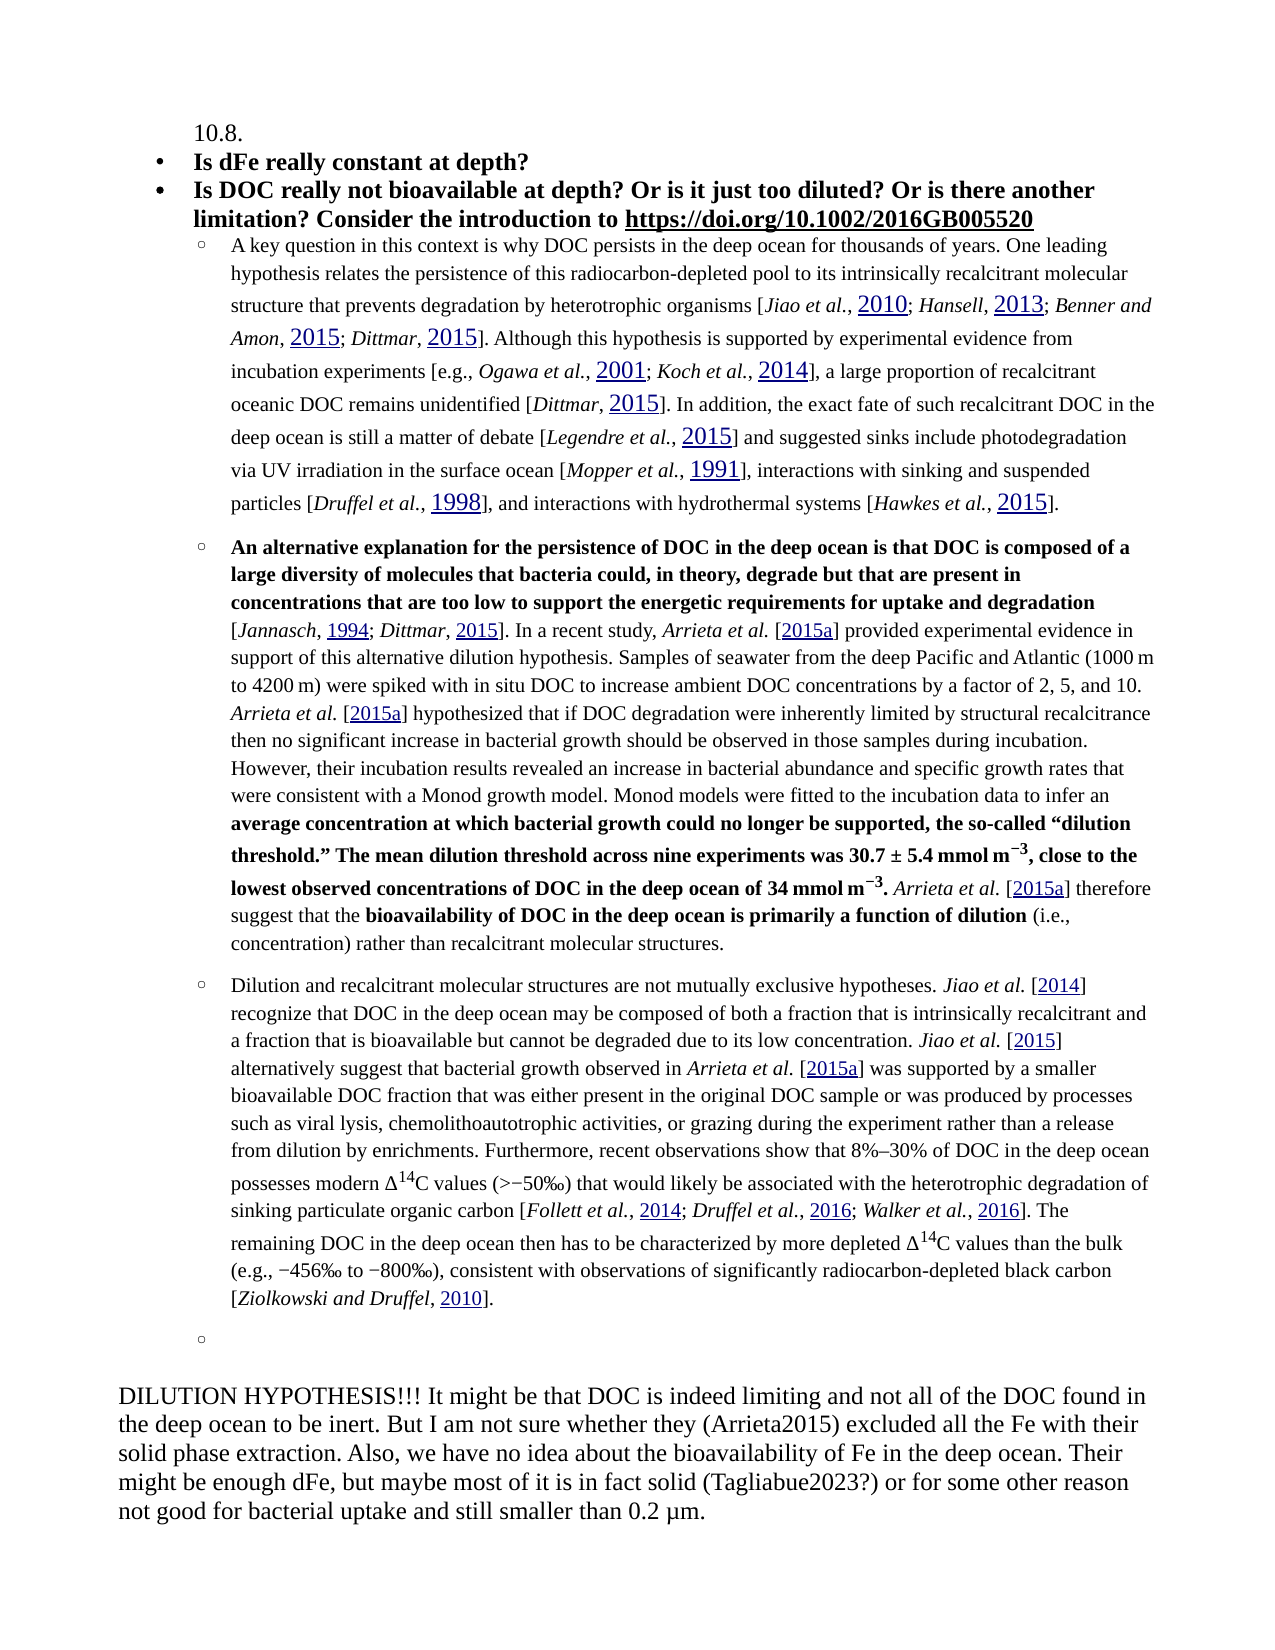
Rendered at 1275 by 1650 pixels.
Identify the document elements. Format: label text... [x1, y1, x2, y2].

list Is DOC really not bioavailable at depth? Or is it just too diluted? Or is there another limitation? Consider the introduction to https://doi.org/10.1002/2016GB005520 [156, 176, 1157, 233]
list 10.8. [156, 118, 1157, 147]
text DILUTION HYPOTHESIS!!! It might be that DOC is indeed limiting and not all of the DOC found in the deep ocean to be inert. But I am not sure whether they (Arrieta2015) excluded all the Fe with their solid phase extraction. Also, we have no idea about the bioavailability of Fe in the deep ocean. Their might be enough dFe, but maybe most of it is in fact solid (Tagliabue2023?) or for some other reason not good for bacterial uptake and still smaller than 0.2 µm. [118, 1381, 1157, 1524]
list Is dFe really constant at depth? [156, 147, 1157, 176]
list An alternative explanation for the persistence of DOC in the deep ocean is that DOC is composed of a large diversity of molecules that bacteria could, in theory, degrade but that are present in concentrations that are too low to support the energetic requirements for uptake and degradation [Jannasch, 1994; Dittmar, 2015]. In a recent study, Arrieta et al. [2015a] provided experimental evidence in support of this alternative dilution hypothesis. Samples of seawater from the deep Pacific and Atlantic (1000 m to 4200 m) were spiked with in situ DOC to increase ambient DOC concentrations by a factor of 2, 5, and 10. Arrieta et al. [2015a] hypothesized that if DOC degradation were inherently limited by structural recalcitrance then no significant increase in bacterial growth should be observed in those samples during incubation. However, their incubation results revealed an increase in bacterial abundance and specific growth rates that were consistent with a Monod growth model. Monod models were fitted to the incubation data to infer an average concentration at which bacterial growth could no longer be supported, the so-called “dilution threshold.” The mean dilution threshold across nine experiments was 30.7 ± 5.4 mmol m−3, close to the lowest observed concentrations of DOC in the deep ocean of 34 mmol m−3. Arrieta et al. [2015a] therefore suggest that the bioavailability of DOC in the deep ocean is primarily a function of dilution (i.e., concentration) rather than recalcitrant molecular structures. [193, 535, 1157, 955]
list A key question in this context is why DOC persists in the deep ocean for thousands of years. One leading hypothesis relates the persistence of this radiocarbon-depleted pool to its intrinsically recalcitrant molecular structure that prevents degradation by heterotrophic organisms [Jiao et al., 2010; Hansell, 2013; Benner and Amon, 2015; Dittmar, 2015]. Although this hypothesis is supported by experimental evidence from incubation experiments [e.g., Ogawa et al., 2001; Koch et al., 2014], a large proportion of recalcitrant oceanic DOC remains unidentified [Dittmar, 2015]. In addition, the exact fate of such recalcitrant DOC in the deep ocean is still a matter of debate [Legendre et al., 2015] and suggested sinks include photodegradation via UV irradiation in the surface ocean [Mopper et al., 1991], interactions with sinking and suspended particles [Druffel et al., 1998], and interactions with hydrothermal systems [Hawkes et al., 2015]. [193, 233, 1157, 516]
list Dilution and recalcitrant molecular structures are not mutually exclusive hypotheses. Jiao et al. [2014] recognize that DOC in the deep ocean may be composed of both a fraction that is intrinsically recalcitrant and a fraction that is bioavailable but cannot be degraded due to its low concentration. Jiao et al. [2015] alternatively suggest that bacterial growth observed in Arrieta et al. [2015a] was supported by a smaller bioavailable DOC fraction that was either present in the original DOC sample or was produced by processes such as viral lysis, chemolithoautotrophic activities, or grazing during the experiment rather than a release from dilution by enrichments. Furthermore, recent observations show that 8%–30% of DOC in the deep ocean possesses modern Δ14C values (>−50‰) that would likely be associated with the heterotrophic degradation of sinking particulate organic carbon [Follett et al., 2014; Druffel et al., 2016; Walker et al., 2016]. The remaining DOC in the deep ocean then has to be characterized by more depleted Δ14C values than the bulk (e.g., −456‰ to −800‰), consistent with observations of significantly radiocarbon-depleted black carbon [Ziolkowski and Druffel, 2010]. [193, 973, 1157, 1310]
